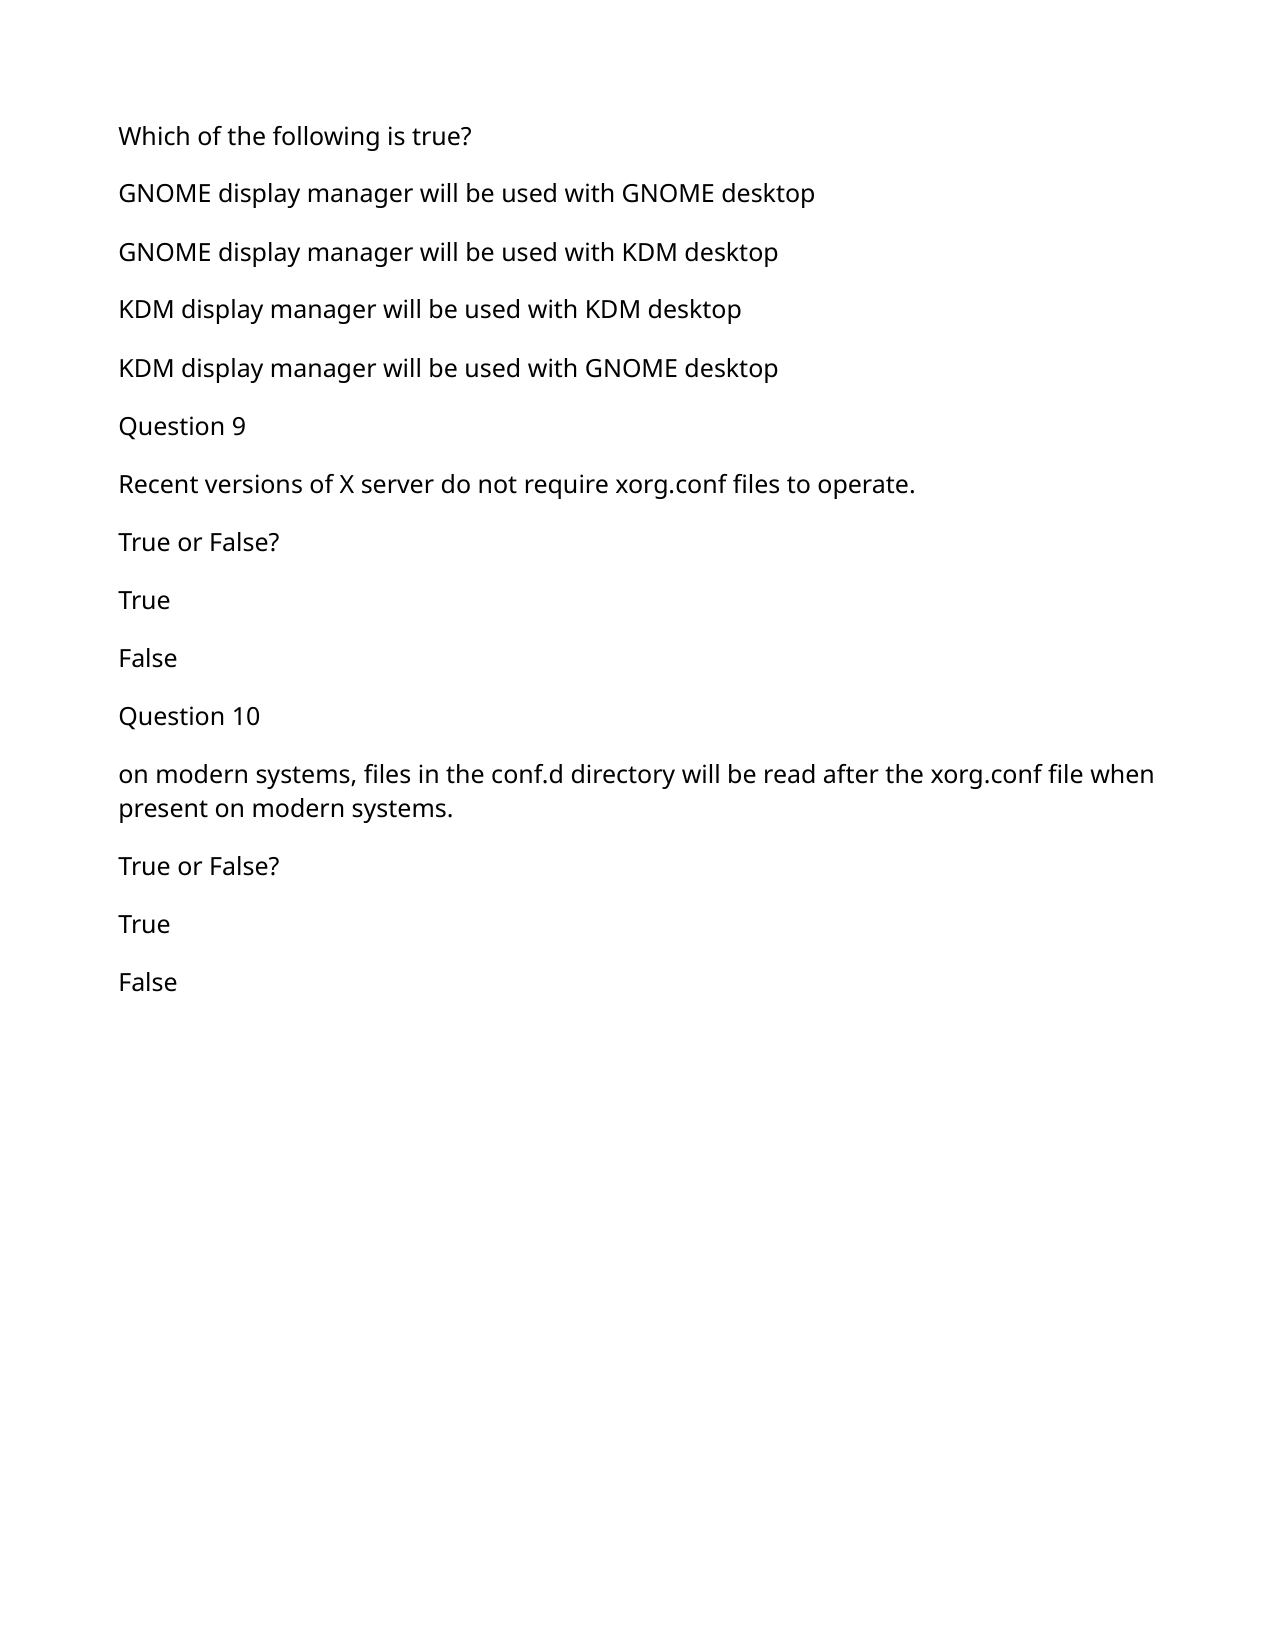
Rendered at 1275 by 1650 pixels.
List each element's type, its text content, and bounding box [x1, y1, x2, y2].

text Question 9 [118, 408, 1157, 442]
text KDM display manager will be used with KDM desktop [118, 292, 1157, 326]
text True or False? [118, 524, 1157, 558]
text Question 10 [118, 698, 1157, 732]
text Recent versions of X server do not require xorg.conf files to operate. [118, 466, 1157, 500]
text on modern systems, files in the conf.d directory will be read after the xorg.conf file when present on modern systems. [118, 756, 1157, 824]
text GNOME display manager will be used with GNOME desktop [118, 176, 1157, 210]
text GNOME display manager will be used with KDM desktop [118, 234, 1157, 268]
text False [118, 640, 1157, 674]
text KDM display manager will be used with GNOME desktop [118, 350, 1157, 384]
text True [118, 582, 1157, 616]
text True [118, 906, 1157, 941]
text True or False? [118, 848, 1157, 882]
text Which of the following is true? [118, 118, 1157, 152]
text False [118, 964, 1157, 998]
